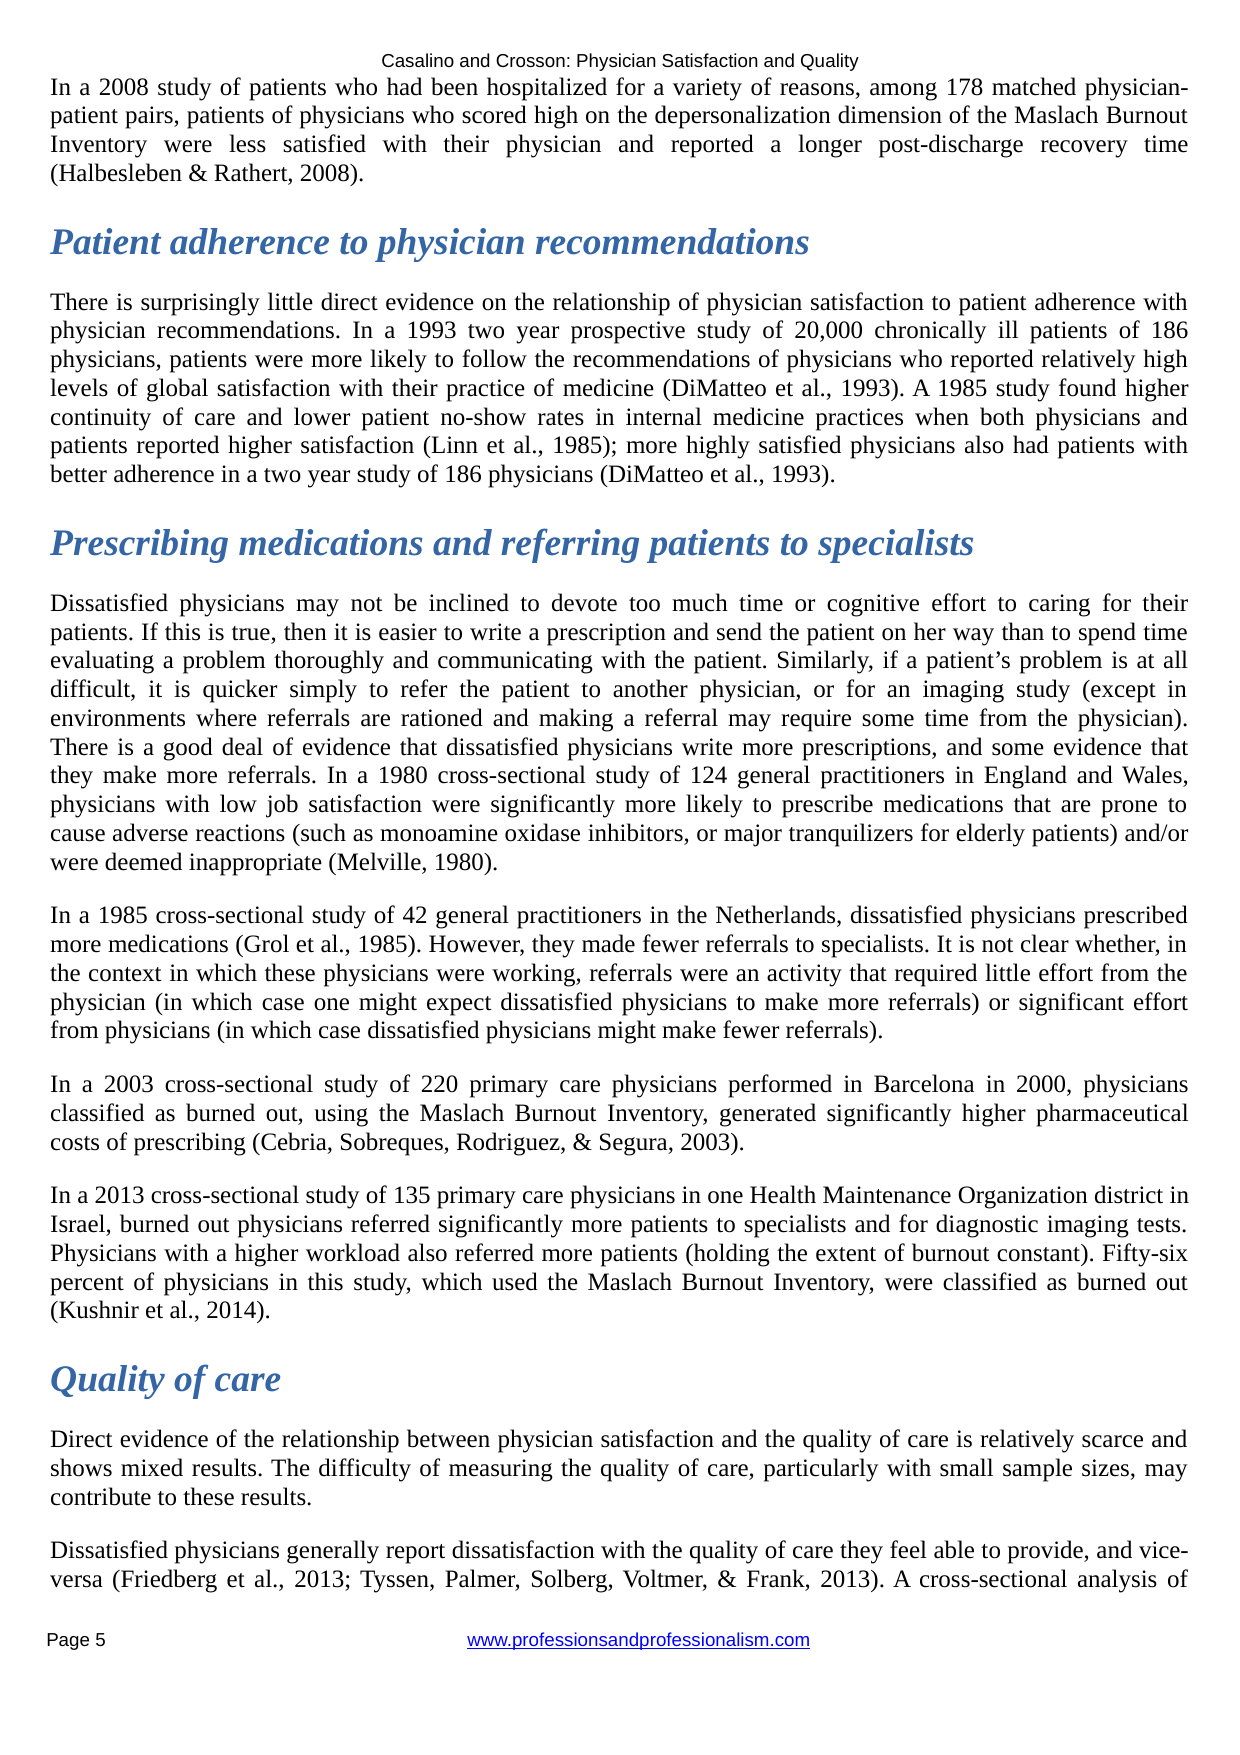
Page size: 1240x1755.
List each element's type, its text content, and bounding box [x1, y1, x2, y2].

text There is surprisingly little direct evidence on the relationship of physician satisfaction to patient adherence with physician recommendations. In a 1993 two year prospective study of 20,000 chronically ill patients of 186 physicians, patients were more likely to follow the recommendations of physicians who reported relatively high levels of global satisfaction with their practice of medicine (DiMatteo et al., 1993). A 1985 study found higher continuity of care and lower patient no-show rates in internal medicine practices when both physicians and patients reported higher satisfaction (Linn et al., 1985); more highly satisfied physicians also had patients with better adherence in a two year study of 186 physicians (DiMatteo et al., 1993). [50, 287, 1189, 488]
text Dissatisfied physicians may not be inclined to devote too much time or cognitive effort to caring for their patients. If this is true, then it is easier to write a prescription and send the patient on her way than to spend time evaluating a problem thoroughly and communicating with the patient. Similarly, if a patient’s problem is at all difficult, it is quicker simply to refer the patient to another physician, or for an imaging study (except in environments where referrals are rationed and making a referral may require some time from the physician). There is a good deal of evidence that dissatisfied physicians write more prescriptions, and some evidence that they make more referrals. In a 1980 cross-sectional study of 124 general practitioners in England and Wales, physicians with low job satisfaction were significantly more likely to prescribe medications that are prone to cause adverse reactions (such as monoamine oxidase inhibitors, or major tranquilizers for elderly patients) and/or were deemed inappropriate (Melville, 1980). [50, 588, 1189, 875]
text In a 1985 cross-sectional study of 42 general practitioners in the Netherlands, dissatisfied physicians prescribed more medications (Grol et al., 1985). However, they made fewer referrals to specialists. It is not clear whether, in the context in which these physicians were working, referrals were an activity that required little effort from the physician (in which case one might expect dissatisfied physicians to make more referrals) or significant effort from physicians (in which case dissatisfied physicians might make fewer referrals). [50, 900, 1189, 1044]
text Direct evidence of the relationship between physician satisfaction and the quality of care is relatively scarce and shows mixed results. The difficulty of measuring the quality of care, particularly with small sample sizes, may contribute to these results. [50, 1424, 1189, 1510]
text In a 2013 cross-sectional study of 135 primary care physicians in one Health Maintenance Organization district in Israel, burned out physicians referred significantly more patients to specialists and for diagnostic imaging tests. Physicians with a higher workload also referred more patients (holding the extent of burnout constant). Fifty-six percent of physicians in this study, which used the Maslach Burnout Inventory, were classified as burned out (Kushnir et al., 2014). [50, 1180, 1189, 1324]
text In a 2008 study of patients who had been hospitalized for a variety of reasons, among 178 matched physician-patient pairs, patients of physicians who scored high on the depersonalization dimension of the Maslach Burnout Inventory were less satisfied with their physician and reported a longer post-discharge recovery time (Halbesleben & Rathert, 2008). [50, 72, 1189, 187]
text In a 2003 cross-sectional study of 220 primary care physicians performed in Barcelona in 2000, physicians classified as burned out, using the Maslach Burnout Inventory, generated significantly higher pharmaceutical costs of prescribing (Cebria, Sobreques, Rodriguez, & Segura, 2003). [50, 1069, 1189, 1155]
subtitle Prescribing medications and referring patients to specialists [50, 525, 1131, 563]
subtitle Patient adherence to physician recommendations [50, 224, 1131, 262]
text Dissatisfied physicians generally report dissatisfaction with the quality of care they feel able to provide, and vice-versa (Friedberg et al., 2013; Tyssen, Palmer, Solberg, Voltmer, & Frank, 2013). A cross-sectional analysis of [50, 1535, 1189, 1593]
subtitle Quality of care [50, 1362, 1131, 1399]
